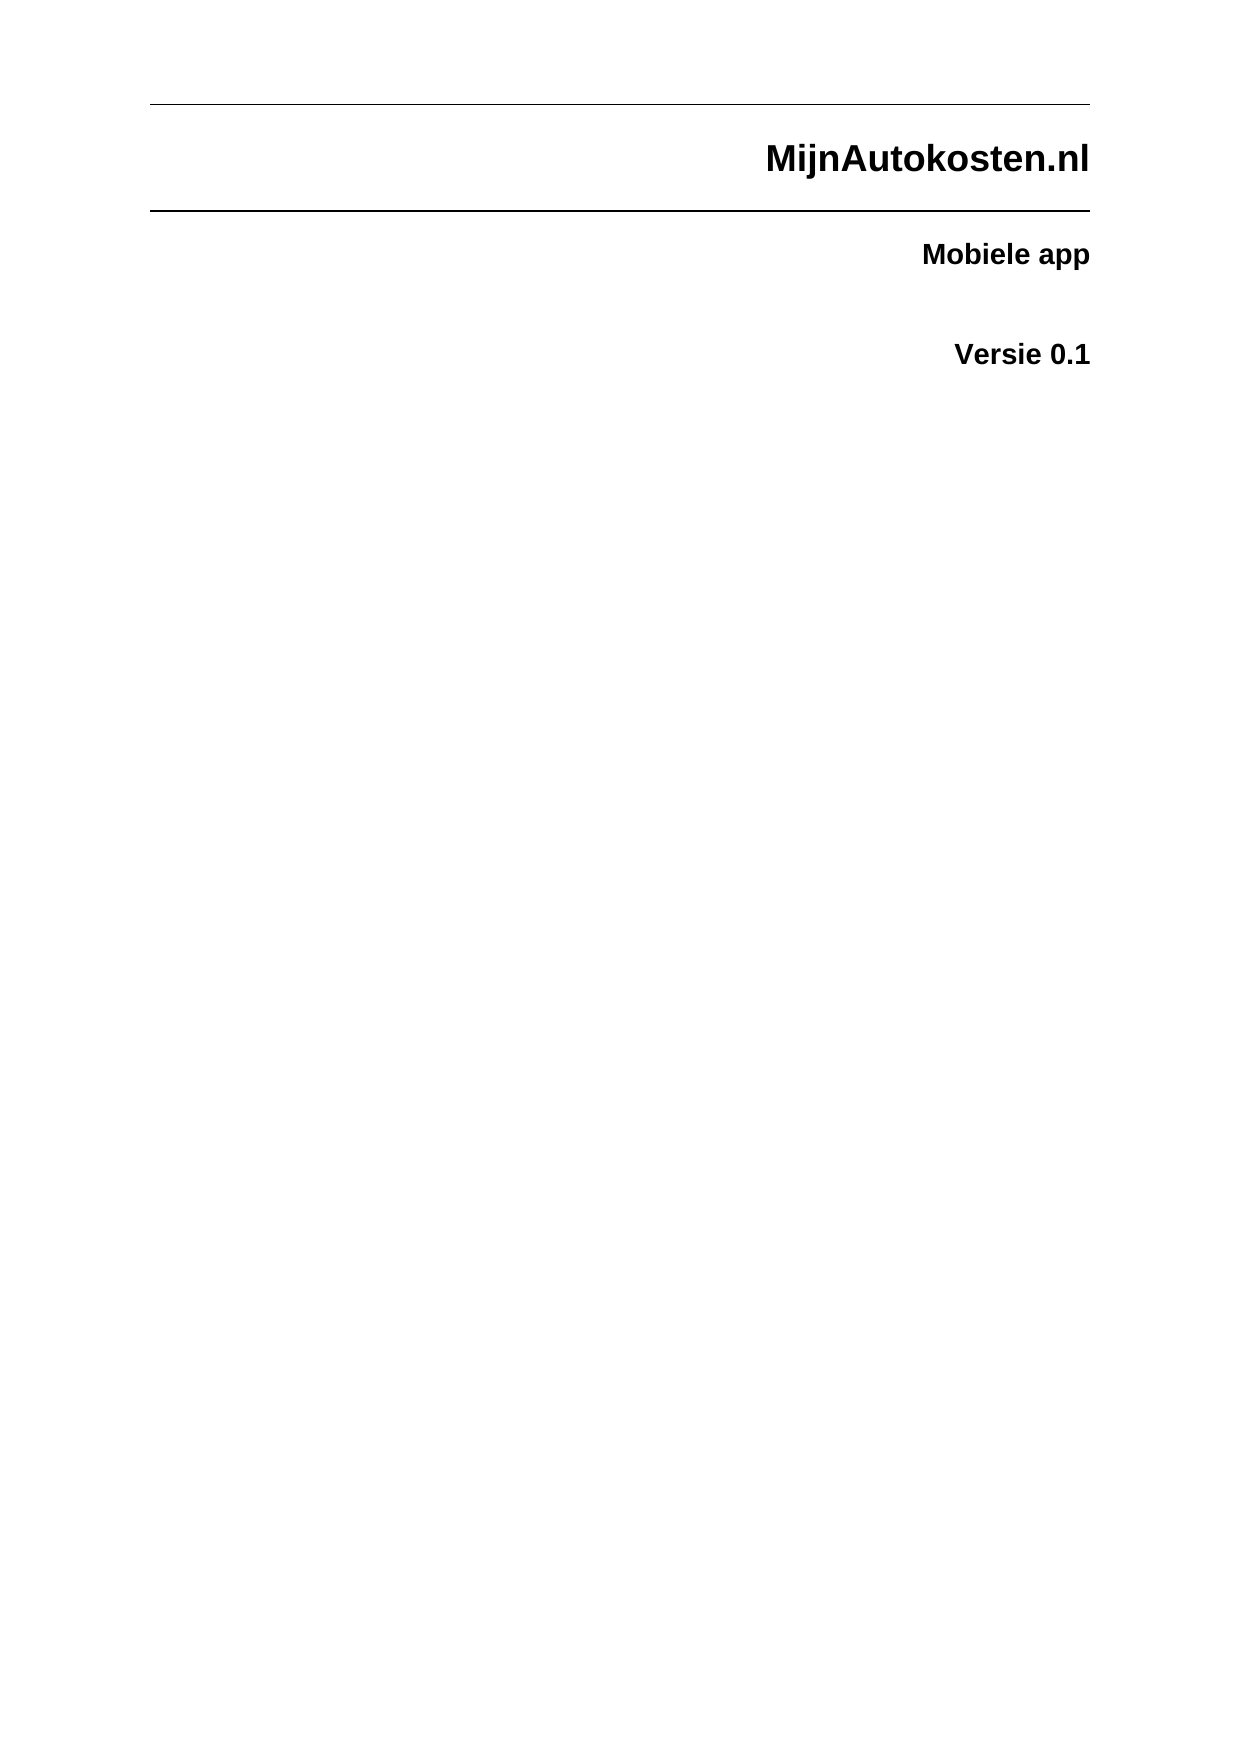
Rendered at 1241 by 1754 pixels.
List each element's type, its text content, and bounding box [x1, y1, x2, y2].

subtitle Versie 0.1 [150, 337, 1090, 371]
subtitle Mobiele app [150, 237, 1090, 270]
